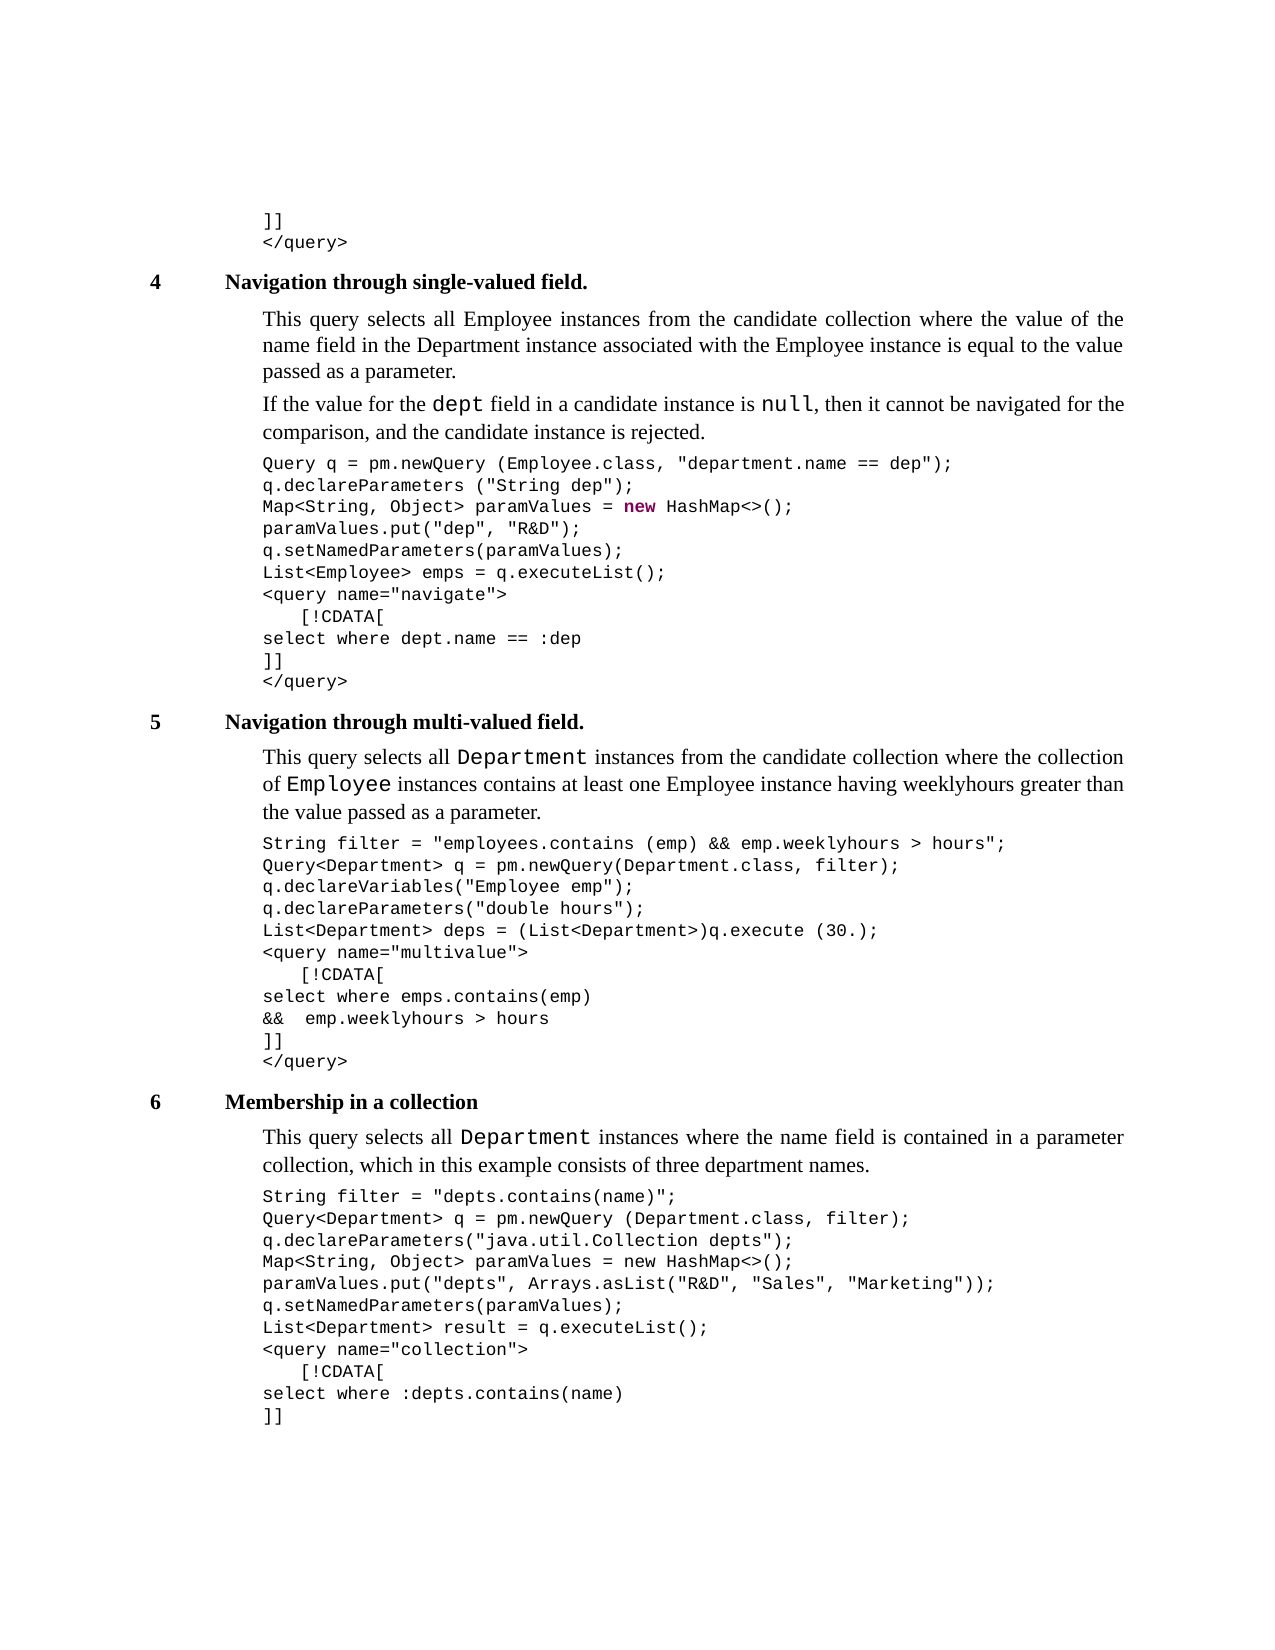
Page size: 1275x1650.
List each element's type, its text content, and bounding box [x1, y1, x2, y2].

text This query selects all Department instances from the candidate collection where the collection of Employee instances contains at least one Employee instance having weeklyhours greater than the value passed as a parameter. [262, 744, 1125, 824]
text <query name="multivalue"> [262, 942, 1125, 964]
text <query name="collection"> [262, 1339, 1125, 1361]
text Query<Department> q = pm.newQuery(Department.class, filter); [262, 854, 1125, 876]
text <query name="navigate"> [262, 584, 1125, 606]
text </query> [262, 1051, 1125, 1073]
text List<Department> result = q.executeList(); [262, 1317, 1125, 1339]
text q.setNamedParameters(paramValues); [262, 540, 1125, 562]
text ]] [262, 1404, 1125, 1426]
text && emp.weeklyhours > hours [262, 1008, 1125, 1029]
text List<Department> deps = (List<Department>)q.execute (30.); [262, 920, 1125, 942]
text String filter = "employees.contains (emp) && emp.weeklyhours > hours"; [262, 833, 1125, 854]
text Query q = pm.newQuery (Employee.class, "department.name == dep"); [262, 453, 1125, 474]
text q.declareParameters ("String dep"); [262, 474, 1125, 496]
text select where dept.name == :dep [262, 628, 1125, 649]
text [!CDATA[ [262, 964, 1125, 986]
text Map<String, Object> paramValues = new HashMap<>(); [262, 1251, 1125, 1273]
text [!CDATA[ [262, 1361, 1125, 1382]
text List<Employee> emps = q.executeList(); [262, 562, 1125, 584]
text ]] [262, 210, 1125, 232]
text paramValues.put("dep", "R&D"); [262, 518, 1125, 540]
text paramValues.put("depts", Arrays.asList("R&D", "Sales", "Marketing")); [262, 1273, 1125, 1295]
text [!CDATA[ [262, 606, 1125, 628]
text </query> [262, 671, 1125, 693]
subtitle Membership in a collection [150, 1088, 1125, 1114]
subtitle Navigation through single-valued field. [150, 268, 1125, 294]
text Map<String, Object> paramValues = new HashMap<>(); [262, 496, 1125, 518]
text </query> [262, 232, 1125, 254]
text ]] [262, 1029, 1125, 1051]
text q.declareParameters("java.util.Collection depts"); [262, 1229, 1125, 1251]
text q.declareParameters("double hours"); [262, 898, 1125, 920]
text select where emps.contains(emp) [262, 986, 1125, 1008]
text If the value for the dept field in a candidate instance is null, then it cannot be navigated for the comparison, and the candidate instance is rejected. [262, 391, 1125, 444]
text ]] [262, 649, 1125, 671]
text q.declareVariables("Employee emp"); [262, 876, 1125, 898]
text q.setNamedParameters(paramValues); [262, 1295, 1125, 1317]
text Query<Department> q = pm.newQuery (Department.class, filter); [262, 1207, 1125, 1229]
text select where :depts.contains(name) [262, 1382, 1125, 1404]
subtitle Navigation through multi-valued field. [150, 708, 1125, 734]
text This query selects all Department instances where the name field is contained in a parameter collection, which in this example consists of three department names. [262, 1124, 1125, 1177]
text String filter = "depts.contains(name)"; [262, 1186, 1125, 1207]
text This query selects all Employee instances from the candidate collection where the value of the name field in the Department instance associated with the Employee instance is equal to the value passed as a parameter. [262, 305, 1125, 383]
